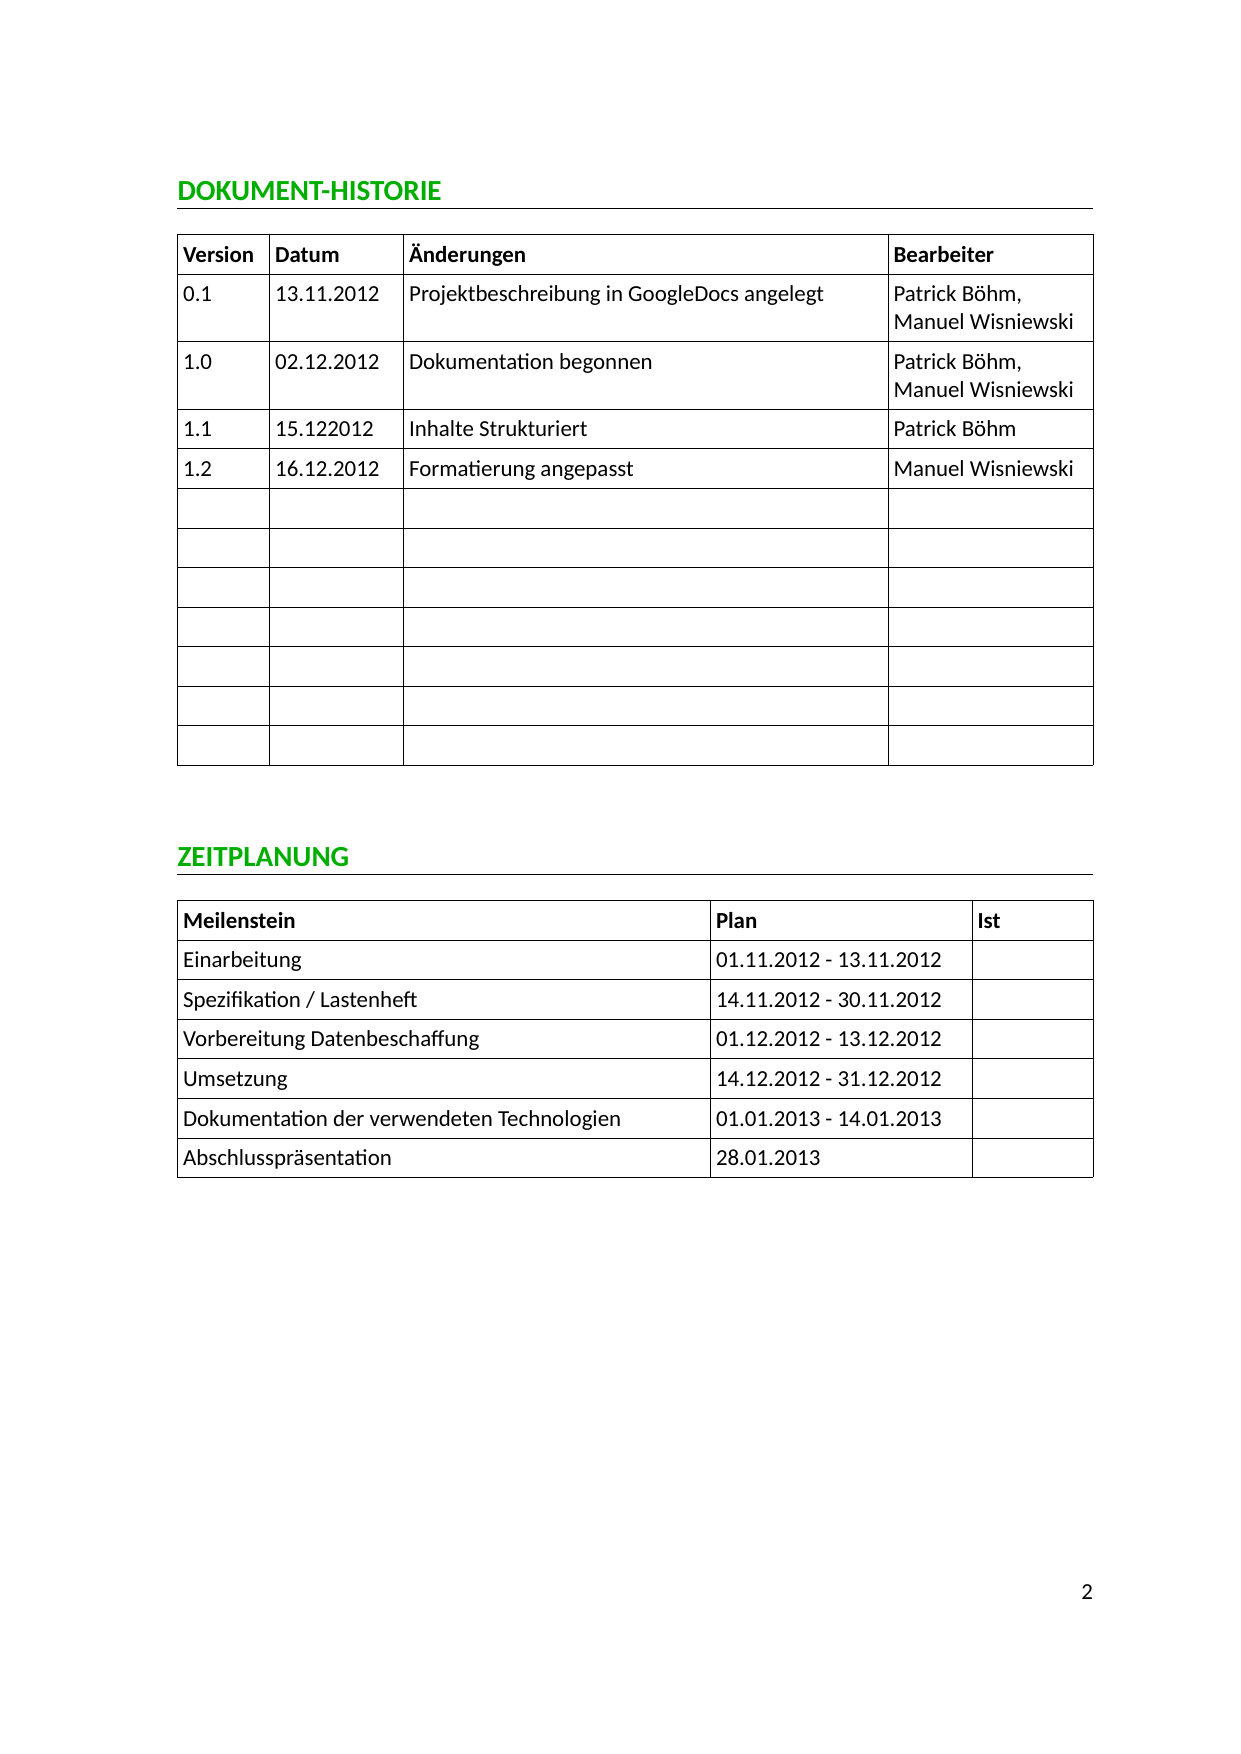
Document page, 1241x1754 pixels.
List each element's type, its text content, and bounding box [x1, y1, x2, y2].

table_cell 1.2 [178, 449, 269, 488]
table_cell 01.01.2013 - 14.01.2013 [711, 1099, 972, 1137]
table_header Version [178, 235, 269, 273]
text Zeitplanung [177, 838, 1093, 874]
table_cell 28.01.2013 [711, 1139, 972, 1177]
table_cell [270, 568, 403, 607]
table_cell 1.0 [178, 342, 269, 409]
table_cell Spezifikation / Lastenheft [178, 980, 710, 1019]
table_cell 01.12.2012 - 13.12.2012 [711, 1020, 972, 1058]
table_cell [270, 647, 403, 686]
table_cell [178, 647, 269, 686]
table_header Bearbeiter [889, 235, 1093, 273]
table_cell [178, 489, 269, 527]
table_header Änderungen [404, 235, 888, 273]
table_cell Vorbereitung Datenbeschaffung [178, 1020, 710, 1058]
table_cell 1.1 [178, 410, 269, 448]
text Dokument-Historie [177, 172, 1093, 208]
table_cell Inhalte Strukturiert [404, 410, 888, 448]
table_cell [270, 529, 403, 567]
table_cell [404, 489, 888, 527]
table_cell [270, 687, 403, 725]
table_cell [973, 1059, 1093, 1098]
table_cell [889, 489, 1093, 527]
table_cell [178, 726, 269, 765]
table_cell [404, 726, 888, 765]
table_cell 0.1 [178, 275, 269, 341]
table_header Meilenstein [178, 901, 710, 939]
table_cell [973, 1020, 1093, 1058]
table_cell Dokumentation der verwendeten Technologien [178, 1099, 710, 1137]
table_cell [404, 568, 888, 607]
table_cell Dokumentation begonnen [404, 342, 888, 409]
table_header Plan [711, 901, 972, 939]
table_cell 01.11.2012 - 13.11.2012 [711, 941, 972, 979]
table_cell [404, 687, 888, 725]
table_cell [178, 568, 269, 607]
table_cell [889, 726, 1093, 765]
table_header Datum [270, 235, 403, 273]
table_cell Umsetzung [178, 1059, 710, 1098]
table_cell 02.12.2012 [270, 342, 403, 409]
table_cell [889, 608, 1093, 646]
table_cell 14.12.2012 - 31.12.2012 [711, 1059, 972, 1098]
table_cell [973, 1099, 1093, 1137]
table_cell [178, 529, 269, 567]
table_cell [178, 687, 269, 725]
table_header Ist [973, 901, 1093, 939]
table_cell 16.12.2012 [270, 449, 403, 488]
table_cell 15.122012 [270, 410, 403, 448]
table_cell [889, 687, 1093, 725]
table_cell [404, 529, 888, 567]
table_cell Einarbeitung [178, 941, 710, 979]
table_cell Abschlusspräsentation [178, 1139, 710, 1177]
table_cell Formatierung angepasst [404, 449, 888, 488]
table_cell [270, 489, 403, 527]
table_cell Patrick Böhm [889, 410, 1093, 448]
table_cell [889, 529, 1093, 567]
table_cell [973, 941, 1093, 979]
table_cell 13.11.2012 [270, 275, 403, 341]
table_cell 14.11.2012 - 30.11.2012 [711, 980, 972, 1019]
table_cell [404, 647, 888, 686]
table_cell Projektbeschreibung in GoogleDocs angelegt [404, 275, 888, 341]
table_cell [178, 608, 269, 646]
table_cell Patrick Böhm, Manuel Wisniewski [889, 275, 1093, 341]
table_cell [270, 608, 403, 646]
table_cell [889, 568, 1093, 607]
table_cell [973, 1139, 1093, 1177]
table_cell [404, 608, 888, 646]
table_cell Manuel Wisniewski [889, 449, 1093, 488]
table_cell [270, 726, 403, 765]
table_cell [889, 647, 1093, 686]
table_cell [973, 980, 1093, 1019]
table_cell Patrick Böhm, Manuel Wisniewski [889, 342, 1093, 409]
